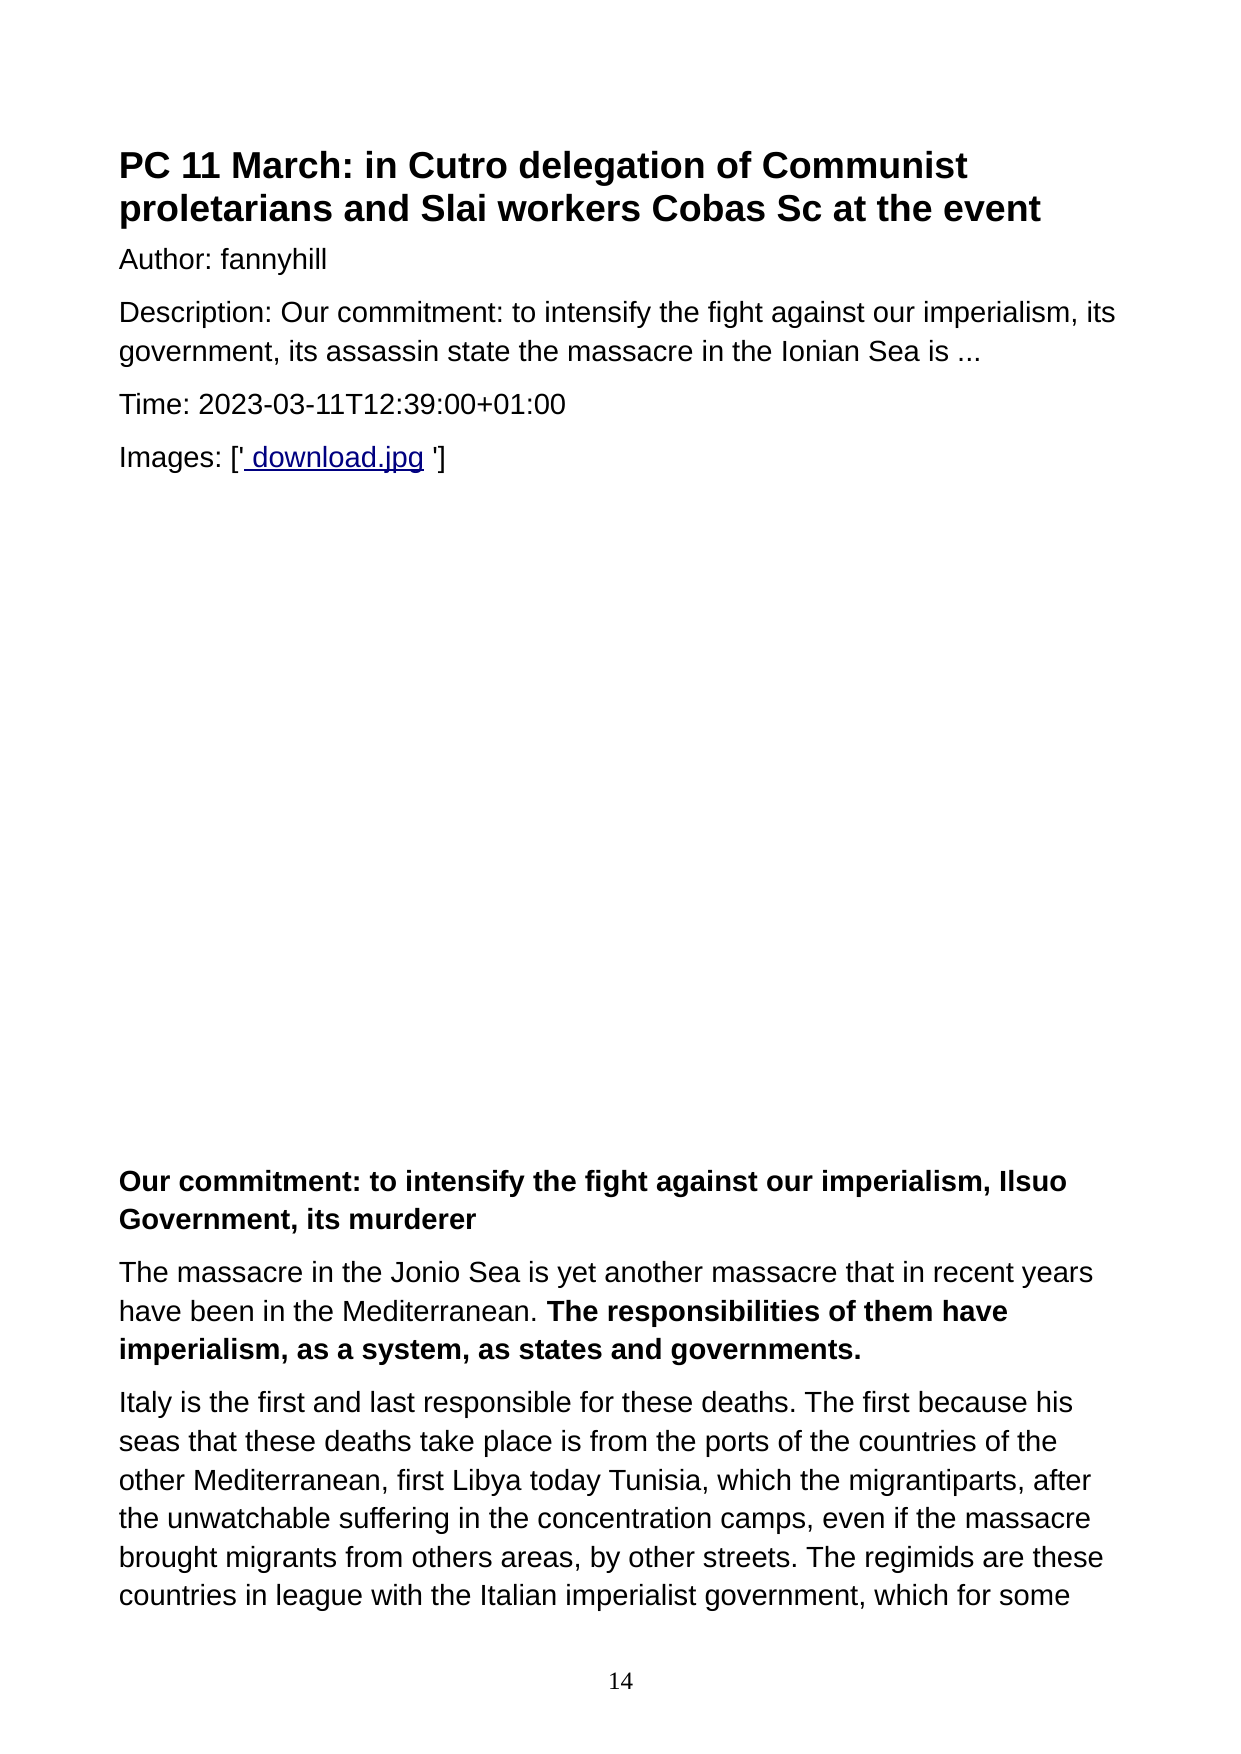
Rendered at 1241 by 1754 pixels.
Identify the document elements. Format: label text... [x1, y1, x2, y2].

text Time: 2023-03-11T12:39:00+01:00 [118, 387, 1122, 421]
text Description: Our commitment: to intensify the fight against our imperialism, its government, its assassin state the massacre in the Ionian Sea is ... [118, 295, 1122, 367]
text The massacre in the Jonio Sea is yet another massacre that in recent years have been in the Mediterranean. The responsibilities of them have imperialism, as a system, as states and governments. [118, 1255, 1122, 1366]
text Our commitment: to intensify the fight against our imperialism, Ilsuo Government, its murderer [118, 1163, 1122, 1236]
subtitle PC 11 March: in Cutro delegation of Communist proletarians and Slai workers Cobas Sc at the event [118, 143, 1122, 230]
text Images: [' download.jpg '] [118, 440, 1122, 474]
text Italy is the first and last responsible for these deaths. The first because his seas that these deaths take place is from the ports of the countries of the other Mediterranean, first Libya today Tunisia, which the migrantiparts, after the unwatchable suffering in the concentration camps, even if the massacre brought migrants from others areas, by other streets. The regimids are these countries in league with the Italian imperialist government, which for some [118, 1385, 1122, 1612]
text Author: fannyhill [118, 242, 1122, 276]
